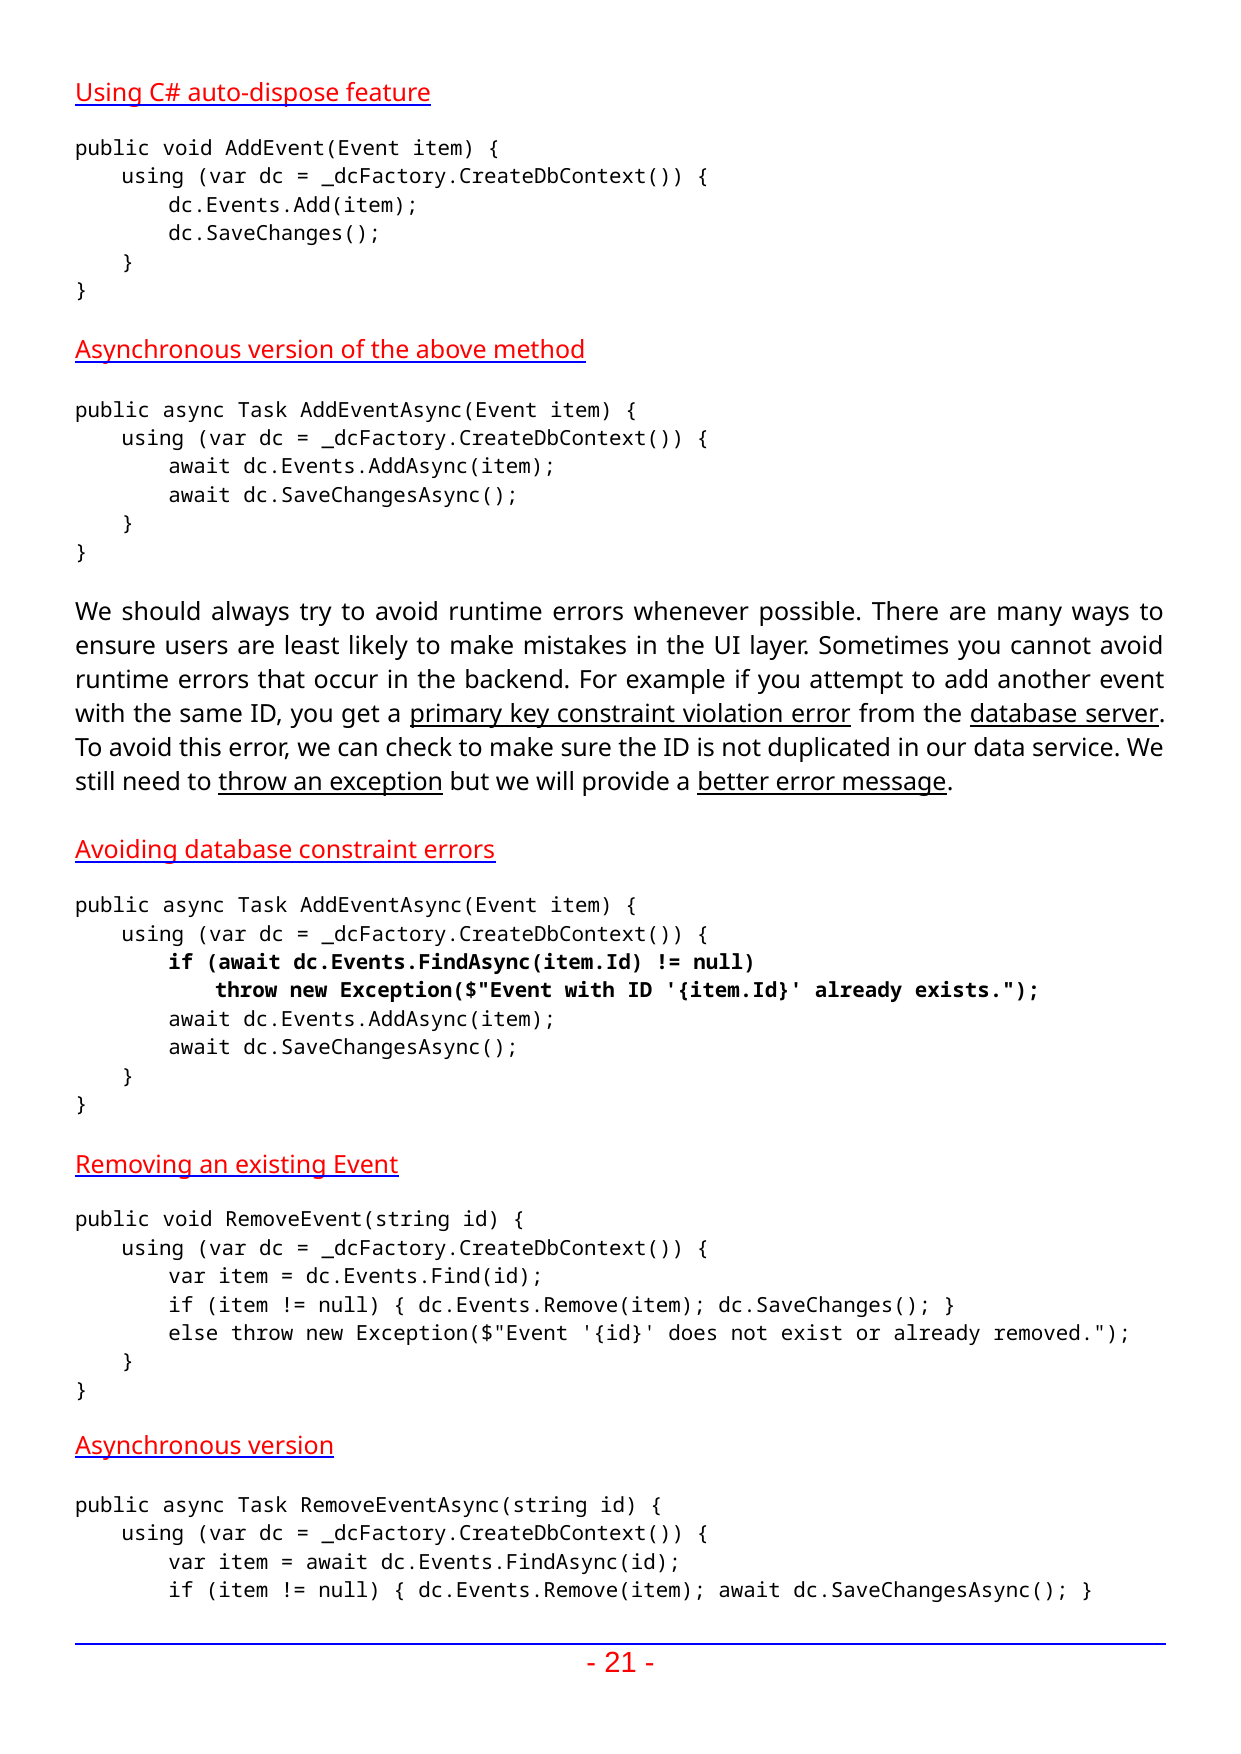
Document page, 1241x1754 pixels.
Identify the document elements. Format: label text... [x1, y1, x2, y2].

text public void AddEvent(Event item) { [75, 133, 1166, 162]
text var item = dc.Events.Find(id); [75, 1261, 1166, 1290]
text public async Task AddEventAsync(Event item) { [75, 890, 1166, 919]
text Asynchronous version of the above method [75, 332, 1166, 366]
text using (var dc = _dcFactory.CreateDbContext()) { [75, 162, 1166, 190]
text } [75, 247, 1166, 275]
text } [75, 508, 1166, 537]
text if (await dc.Events.FindAsync(item.Id) != null) [75, 947, 1166, 976]
text } [75, 1089, 1166, 1118]
text if (item != null) { dc.Events.Remove(item); dc.SaveChanges(); } [75, 1290, 1166, 1318]
text if (item != null) { dc.Events.Remove(item); await dc.SaveChangesAsync(); } [75, 1575, 1166, 1604]
text await dc.Events.AddAsync(item); [75, 1004, 1166, 1032]
text } [75, 1061, 1166, 1089]
text using (var dc = _dcFactory.CreateDbContext()) { [75, 919, 1166, 947]
text public async Task RemoveEventAsync(string id) { [75, 1490, 1166, 1518]
text await dc.SaveChangesAsync(); [75, 480, 1166, 508]
text throw new Exception($"Event with ID '{item.Id}' already exists."); [75, 976, 1166, 1004]
text Removing an existing Event [75, 1146, 1166, 1180]
text } [75, 275, 1166, 304]
text } [75, 1347, 1166, 1375]
text await dc.Events.AddAsync(item); [75, 452, 1166, 480]
text We should always try to avoid runtime errors whenever possible. There are many ways to ensure users are least likely to make mistakes in the UI layer. Sometimes you cannot avoid runtime errors that occur in the backend. For example if you attempt to add another event with the same ID, you get a primary key constraint violation error from the database server. To avoid this error, we can check to make sure the ID is not duplicated in our data service. We still need to throw an exception but we will provide a better error message. [75, 594, 1166, 798]
text public async Task AddEventAsync(Event item) { [75, 395, 1166, 423]
text using (var dc = _dcFactory.CreateDbContext()) { [75, 1233, 1166, 1261]
text } [75, 1375, 1166, 1403]
text using (var dc = _dcFactory.CreateDbContext()) { [75, 423, 1166, 452]
text } [75, 537, 1166, 565]
text public void RemoveEvent(string id) { [75, 1204, 1166, 1233]
text var item = await dc.Events.FindAsync(id); [75, 1547, 1166, 1575]
text Asynchronous version [75, 1427, 1166, 1462]
text else throw new Exception($"Event '{id}' does not exist or already removed."); [75, 1318, 1166, 1347]
text Avoiding database constraint errors [75, 832, 1166, 866]
text dc.SaveChanges(); [75, 218, 1166, 247]
text dc.Events.Add(item); [75, 190, 1166, 218]
text using (var dc = _dcFactory.CreateDbContext()) { [75, 1518, 1166, 1547]
text await dc.SaveChangesAsync(); [75, 1032, 1166, 1061]
text Using C# auto-dispose feature [75, 75, 1166, 109]
